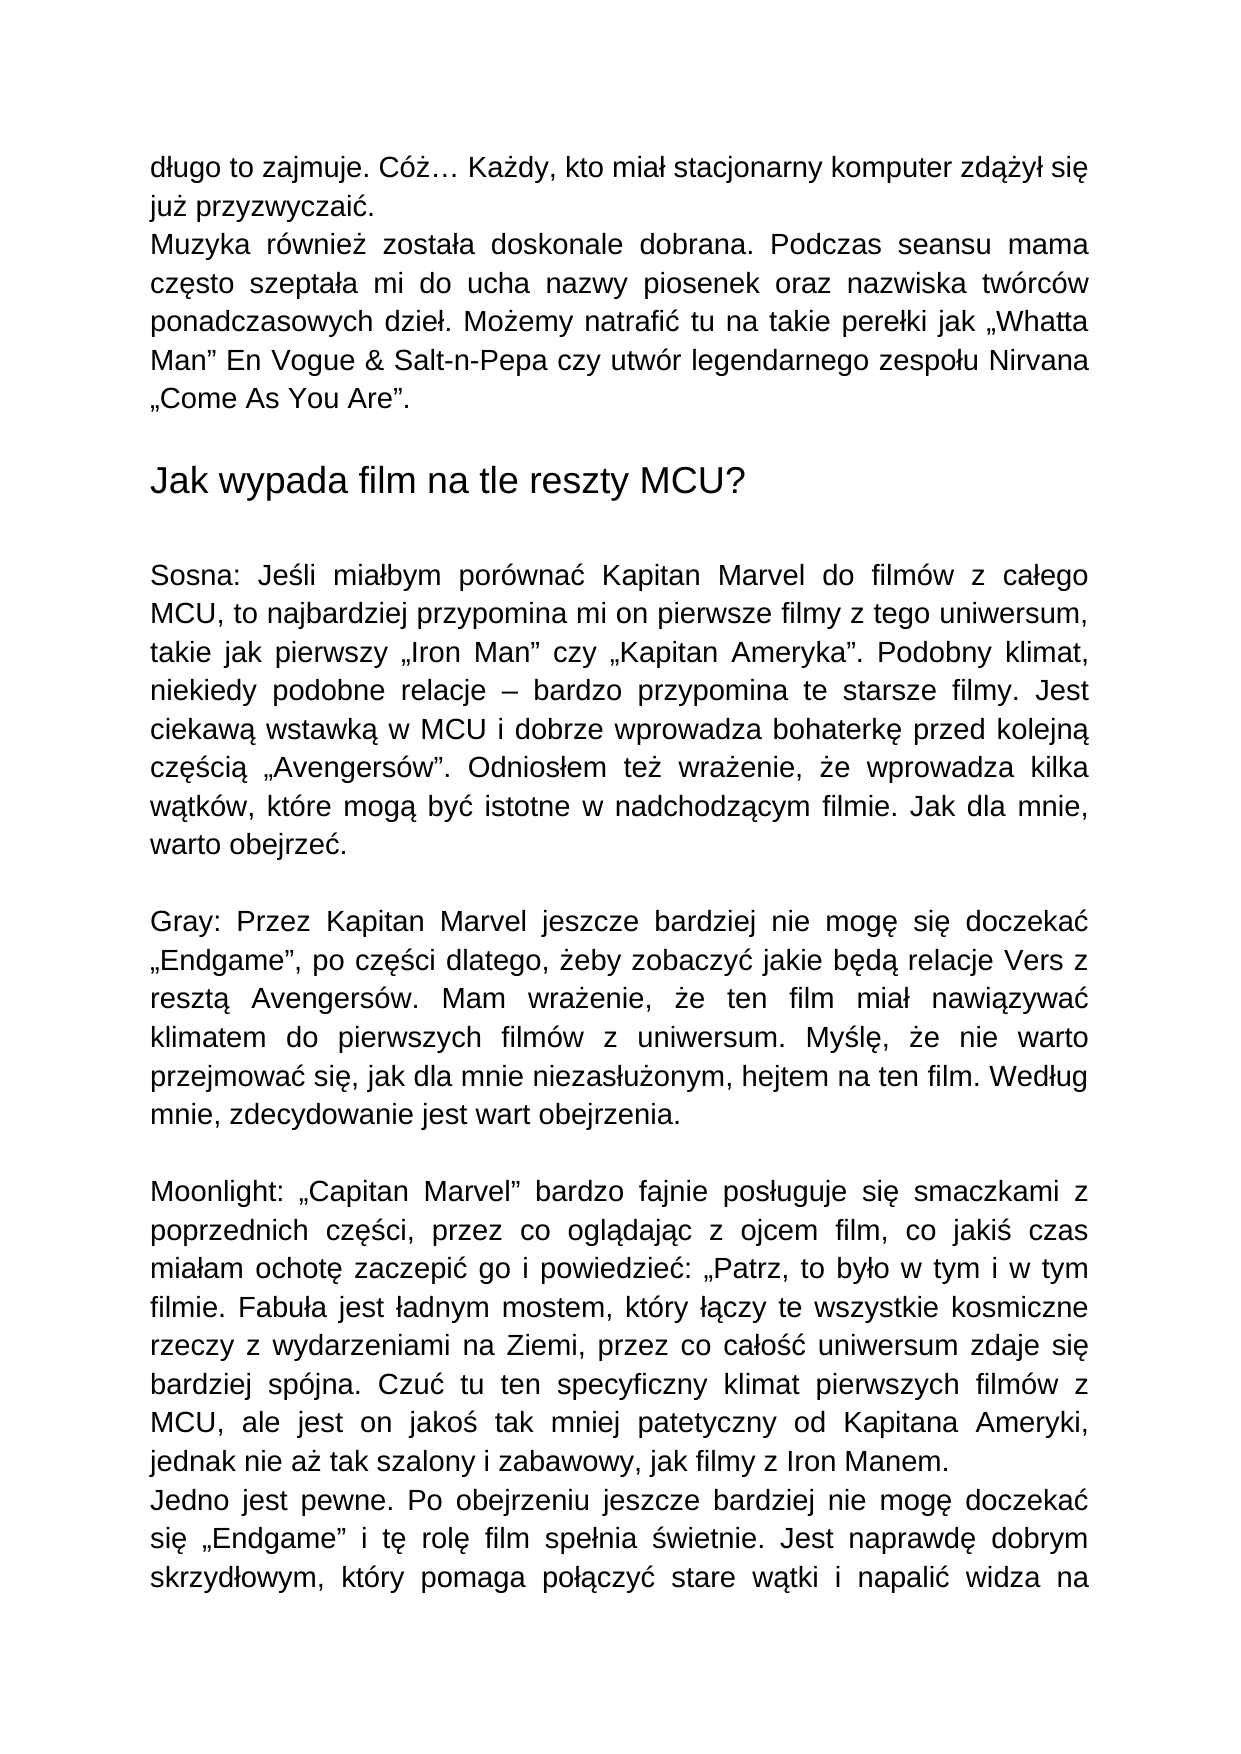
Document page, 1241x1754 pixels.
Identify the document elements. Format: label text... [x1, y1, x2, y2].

text Sosna: Jeśli miałbym porównać Kapitan Marvel do filmów z całego MCU, to najbardziej przypomina mi on pierwsze filmy z tego uniwersum, takie jak pierwszy „Iron Man” czy „Kapitan Ameryka”. Podobny klimat, niekiedy podobne relacje – bardzo przypomina te starsze filmy. Jest ciekawą wstawką w MCU i dobrze wprowadza bohaterkę przed kolejną częścią „Avengersów”. Odniosłem też wrażenie, że wprowadza kilka wątków, które mogą być istotne w nadchodzącym filmie. Jak dla mnie, warto obejrzeć. [150, 557, 1090, 861]
text Jedno jest pewne. Po obejrzeniu jeszcze bardziej nie mogę doczekać się „Endgame” i tę rolę film spełnia świetnie. Jest naprawdę dobrym skrzydłowym, który pomaga połączyć stare wątki i napalić widza na [150, 1482, 1090, 1593]
text Moonlight: „Capitan Marvel” bardzo fajnie posługuje się smaczkami z poprzednich części, przez co oglądając z ojcem film, co jakiś czas miałam ochotę zaczepić go i powiedzieć: „Patrz, to było w tym i w tym filmie. Fabuła jest ładnym mostem, który łączy te wszystkie kosmiczne rzeczy z wydarzeniami na Ziemi, przez co całość uniwersum zdaje się bardziej spójna. Czuć tu ten specyficzny klimat pierwszych filmów z MCU, ale jest on jakoś tak mniej patetyczny od Kapitana Ameryki, jednak nie aż tak szalony i zabawowy, jak filmy z Iron Manem. [150, 1174, 1090, 1477]
text Gray: Przez Kapitan Marvel jeszcze bardziej nie mogę się doczekać „Endgame”, po części dlatego, żeby zobaczyć jakie będą relacje Vers z resztą Avengersów. Mam wrażenie, że ten film miał nawiązywać klimatem do pierwszych filmów z uniwersum. Myślę, że nie warto przejmować się, jak dla mnie niezasłużonym, hejtem na ten film. Według mnie, zdecydowanie jest wart obejrzenia. [150, 904, 1090, 1131]
text Muzyka również została doskonale dobrana. Podczas seansu mama często szeptała mi do ucha nazwy piosenek oraz nazwiska twórców ponadczasowych dzieł. Możemy natrafić tu na takie perełki jak „Whatta Man” En Vogue & Salt-n-Pepa czy utwór legendarnego zespołu Nirvana „Come As You Are”. [150, 227, 1090, 415]
text długo to zajmuje. Cóż… Każdy, kto miał stacjonarny komputer zdążył się już przyzwyczaić. [150, 150, 1090, 222]
text Jak wypada film na tle reszty MCU? [150, 458, 1090, 501]
